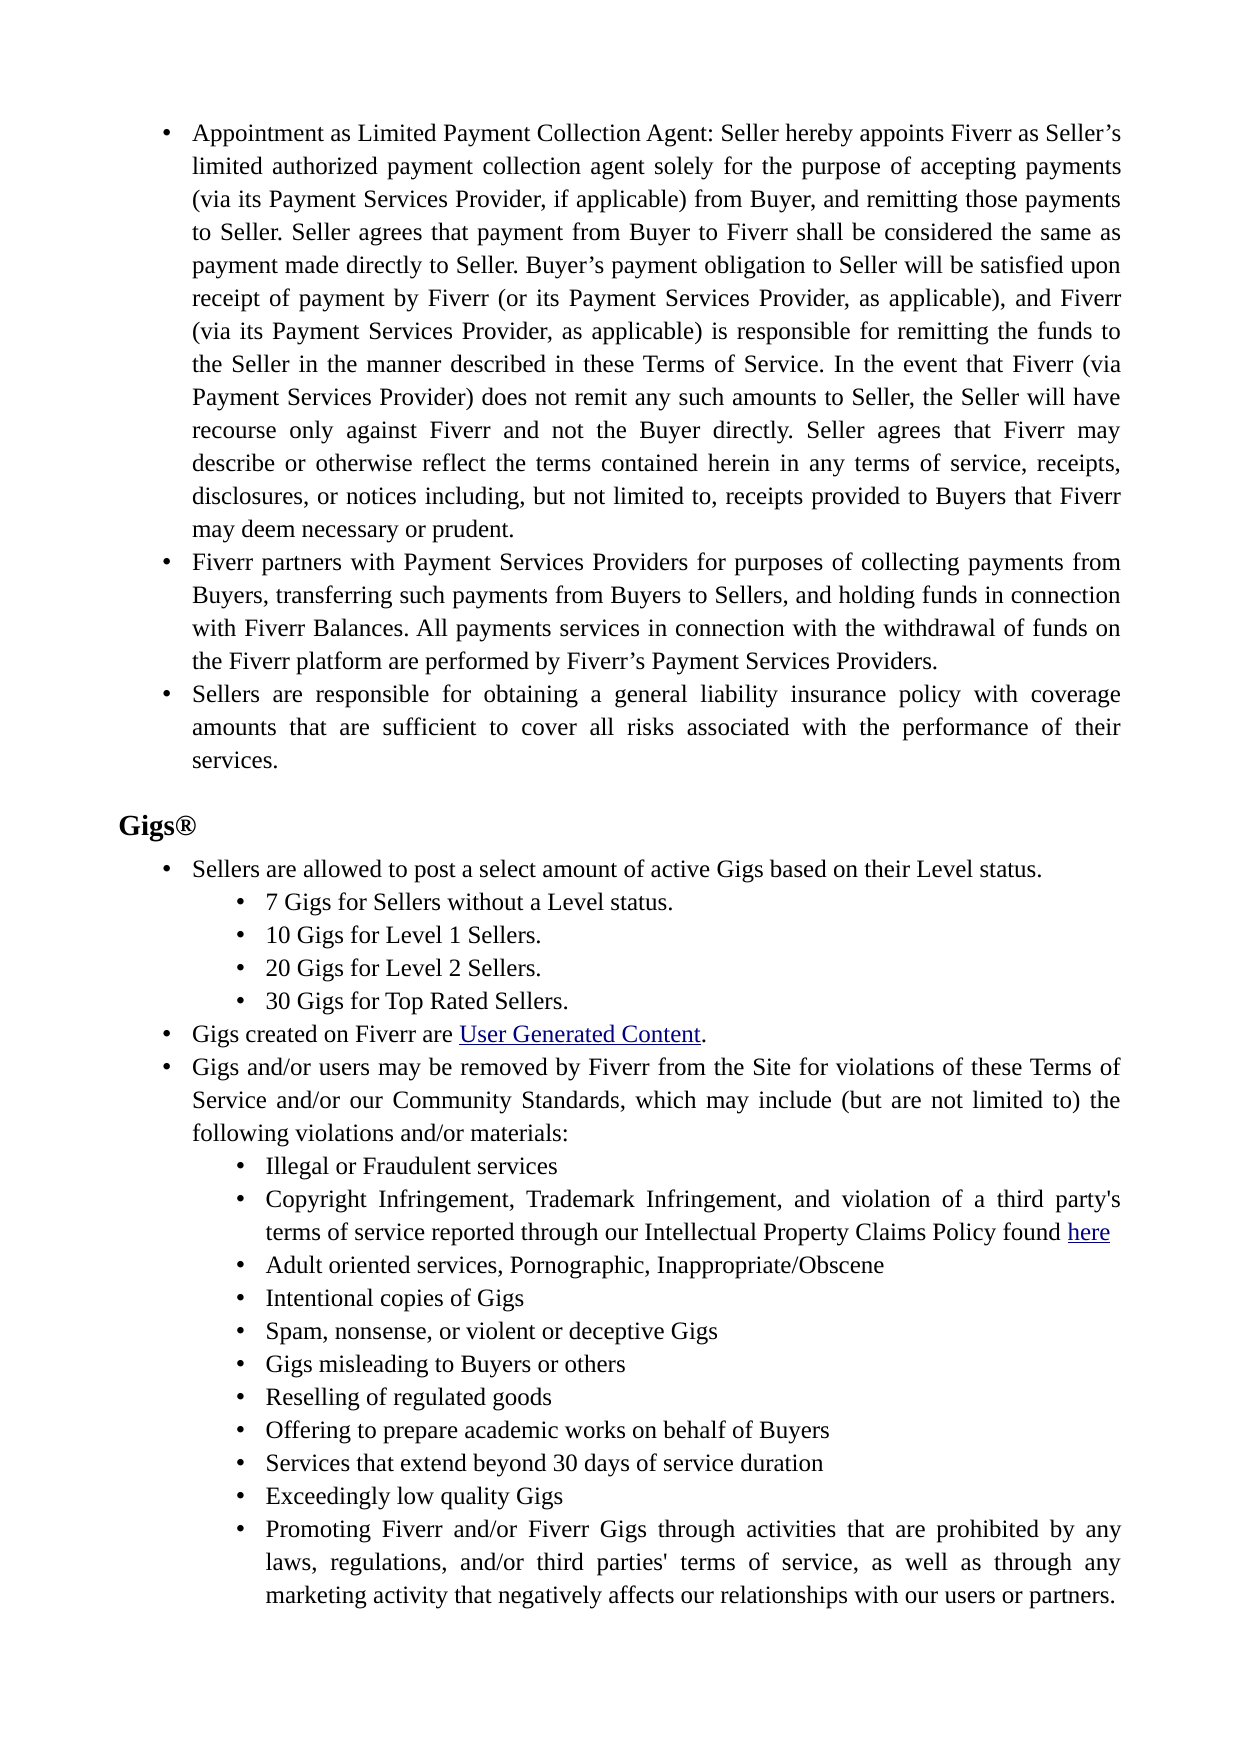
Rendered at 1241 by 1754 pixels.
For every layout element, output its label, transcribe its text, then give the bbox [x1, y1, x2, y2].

list Adult oriented services, Pornographic, Inappropriate/Obscene [236, 1250, 1122, 1279]
subtitle Gigs® [118, 808, 1122, 841]
list 10 Gigs for Level 1 Sellers. [236, 920, 1122, 948]
list Appointment as Limited Payment Collection Agent: Seller hereby appoints Fiverr as Seller’s limited authorized payment collection agent solely for the purpose of accepting payments (via its Payment Services Provider, if applicable) from Buyer, and remitting those payments to Seller. Seller agrees that payment from Buyer to Fiverr shall be considered the same as payment made directly to Seller. Buyer’s payment obligation to Seller will be satisfied upon receipt of payment by Fiverr (or its Payment Services Provider, as applicable), and Fiverr (via its Payment Services Provider, as applicable) is responsible for remitting the funds to the Seller in the manner described in these Terms of Service. In the event that Fiverr (via Payment Services Provider) does not remit any such amounts to Seller, the Seller will have recourse only against Fiverr and not the Buyer directly. Seller agrees that Fiverr may describe or otherwise reflect the terms contained herein in any terms of service, receipts, disclosures, or notices including, but not limited to, receipts provided to Buyers that Fiverr may deem necessary or prudent. [162, 118, 1122, 543]
list Fiverr partners with Payment Services Providers for purposes of collecting payments from Buyers, transferring such payments from Buyers to Sellers, and holding funds in connection with Fiverr Balances. All payments services in connection with the withdrawal of funds on the Fiverr platform are performed by Fiverr’s Payment Services Providers. [162, 547, 1122, 675]
list Gigs misleading to Buyers or others [236, 1349, 1122, 1378]
list Exceedingly low quality Gigs [236, 1481, 1122, 1510]
list Reselling of regulated goods [236, 1382, 1122, 1411]
list Illegal or Fraudulent services [236, 1151, 1122, 1180]
list Copyright Infringement, Trademark Infringement, and violation of a third party's terms of service reported through our Intellectual Property Claims Policy found here [236, 1184, 1122, 1246]
list Gigs and/or users may be removed by Fiverr from the Site for violations of these Terms of Service and/or our Community Standards, which may include (but are not limited to) the following violations and/or materials: [162, 1052, 1122, 1147]
list Sellers are allowed to post a select amount of active Gigs based on their Level status. [162, 854, 1122, 882]
list 20 Gigs for Level 2 Sellers. [236, 953, 1122, 982]
list Promoting Fiverr and/or Fiverr Gigs through activities that are prohibited by any laws, regulations, and/or third parties' terms of service, as well as through any marketing activity that negatively affects our relationships with our users or partners. [236, 1514, 1122, 1609]
list Intentional copies of Gigs [236, 1283, 1122, 1312]
list 30 Gigs for Top Rated Sellers. [236, 986, 1122, 1014]
list 7 Gigs for Sellers without a Level status. [236, 887, 1122, 916]
list Gigs created on Fiverr are User Generated Content. [162, 1019, 1122, 1048]
list Offering to prepare academic works on behalf of Buyers [236, 1415, 1122, 1444]
list Services that extend beyond 30 days of service duration [236, 1448, 1122, 1477]
list Sellers are responsible for obtaining a general liability insurance policy with coverage amounts that are sufficient to cover all risks associated with the performance of their services. [162, 679, 1122, 774]
list Spam, nonsense, or violent or deceptive Gigs [236, 1316, 1122, 1345]
